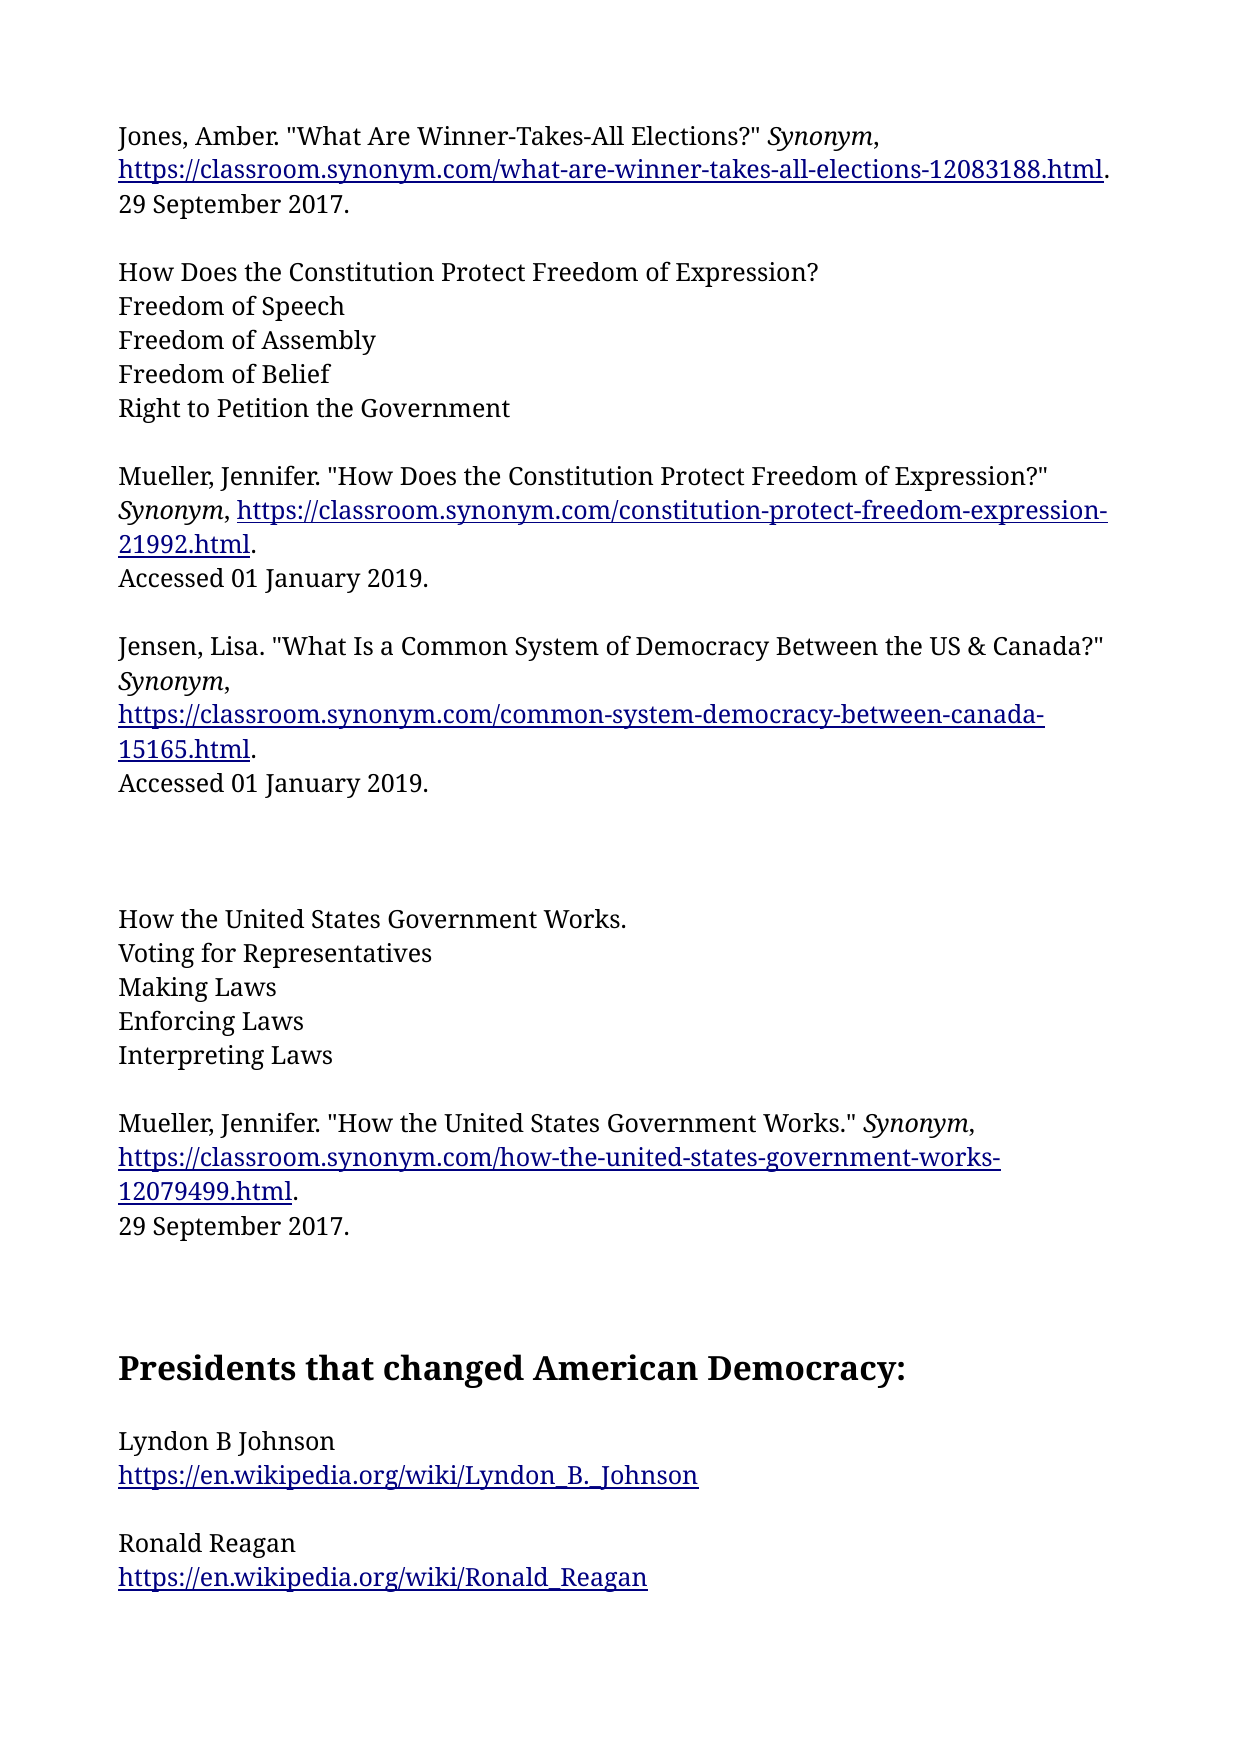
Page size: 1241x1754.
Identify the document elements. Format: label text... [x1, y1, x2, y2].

text Freedom of Speech [118, 288, 1122, 322]
text Freedom of Belief [118, 357, 1122, 391]
text Interpreting Laws [118, 1038, 1122, 1072]
text https://en.wikipedia.org/wiki/Ronald_Reagan [118, 1560, 1122, 1594]
text 29 September 2017. [118, 1208, 1122, 1242]
text https://classroom.synonym.com/common-system-democracy-between-canada-15165.html. [118, 697, 1122, 765]
text Lyndon B Johnson [118, 1424, 1122, 1458]
text How the United States Government Works. [118, 902, 1122, 936]
text Accessed 01 January 2019. [118, 561, 1122, 595]
text Making Laws [118, 970, 1122, 1004]
text Mueller, Jennifer. "How the United States Government Works." Synonym, https://classroom.synonym.com/how-the-united-states-government-works-12079499.html. [118, 1106, 1122, 1208]
text Accessed 01 January 2019. [118, 765, 1122, 799]
text Right to Petition the Government [118, 391, 1122, 425]
text Enforcing Laws [118, 1004, 1122, 1038]
text Mueller, Jennifer. "How Does the Constitution Protect Freedom of Expression?" Synonym, https://classroom.synonym.com/constitution-protect-freedom-expression-21992.html. [118, 459, 1122, 561]
text Jones, Amber. "What Are Winner-Takes-All Elections?" Synonym, https://classroom.synonym.com/what-are-winner-takes-all-elections-12083188.html. [118, 118, 1122, 186]
text 29 September 2017. [118, 186, 1122, 220]
text Ronald Reagan [118, 1526, 1122, 1560]
text Voting for Representatives [118, 936, 1122, 970]
text Freedom of Assembly [118, 322, 1122, 357]
text Jensen, Lisa. "What Is a Common System of Democracy Between the US & Canada?" Synonym, [118, 629, 1122, 697]
text How Does the Constitution Protect Freedom of Expression? [118, 254, 1122, 288]
text Presidents that changed American Democracy: [118, 1344, 1122, 1390]
text https://en.wikipedia.org/wiki/Lyndon_B._Johnson [118, 1458, 1122, 1492]
